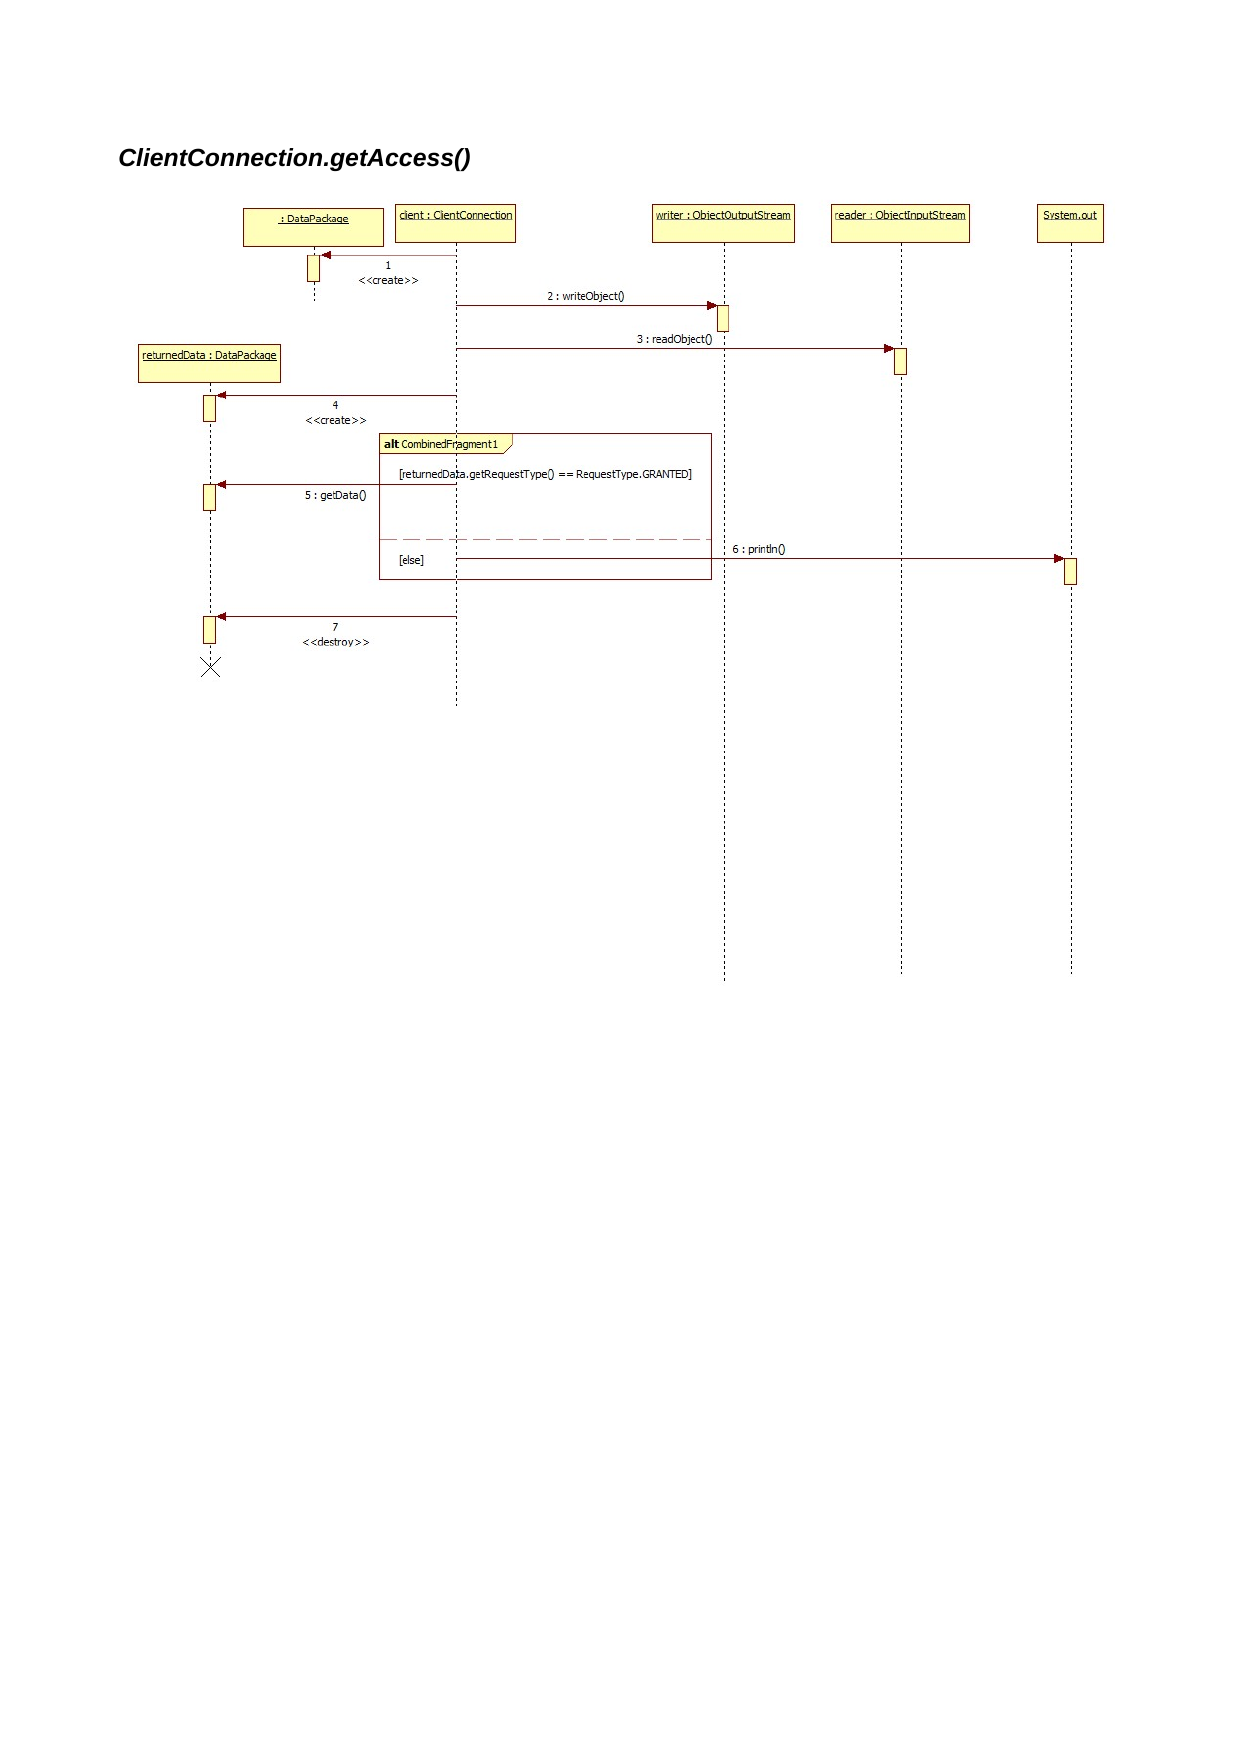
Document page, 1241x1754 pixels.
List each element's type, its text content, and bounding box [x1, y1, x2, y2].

picture [118, 184, 1123, 1001]
subtitle ClientConnection.getAccess() [118, 143, 1122, 172]
